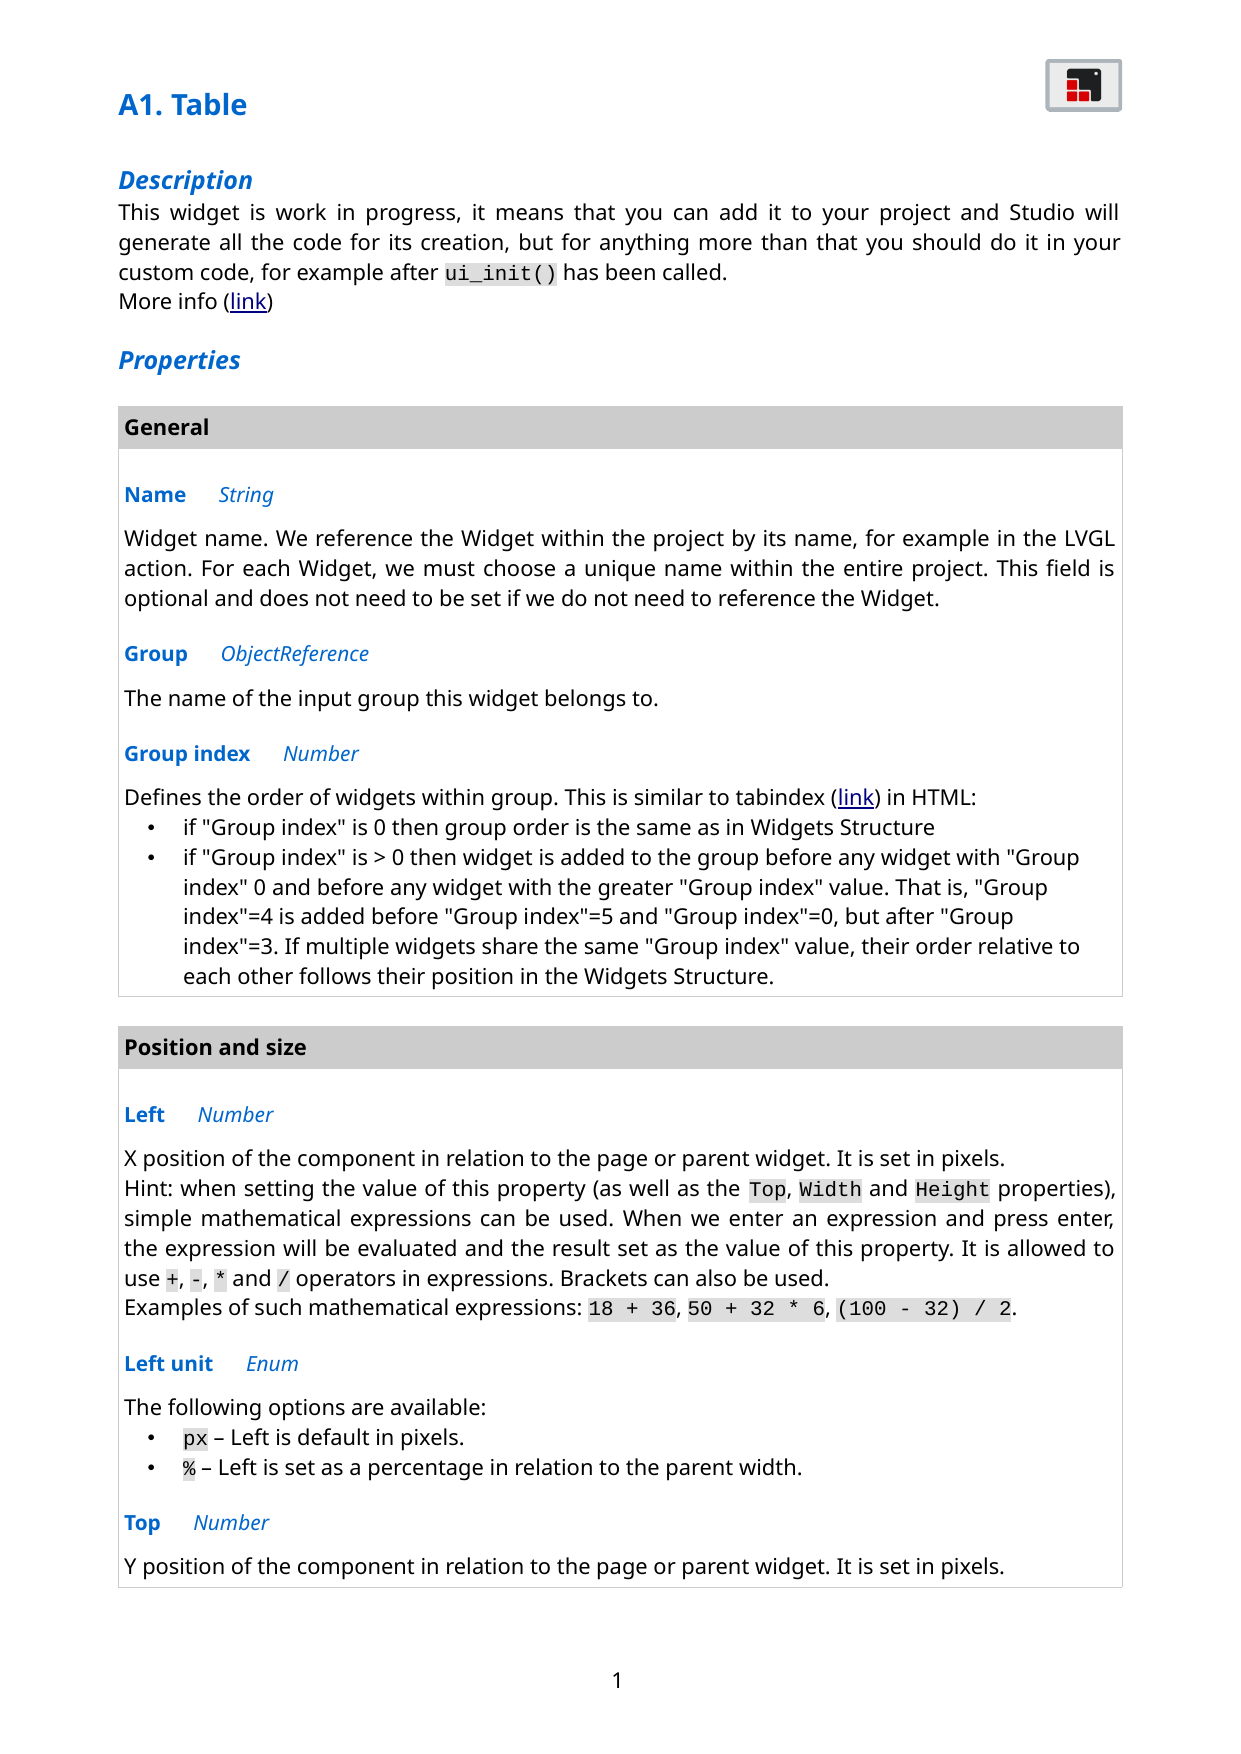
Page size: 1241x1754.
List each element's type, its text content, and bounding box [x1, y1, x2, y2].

subtitle Properties [118, 343, 1122, 377]
subtitle Description [118, 163, 1122, 197]
subtitle Table [118, 84, 1122, 124]
text This widget is work in progress, it means that you can add it to your project and Studio will generate all the code for its creation, but for anything more than that you should do it in your custom code, for example after ui_init() has been called. [118, 197, 1122, 286]
table_header Position and size [119, 1027, 1122, 1068]
picture [1045, 59, 1123, 112]
text More info (link) [118, 286, 1122, 316]
table_cell Left Number X position of the component in relation to the page or parent widget. It is set in pixels. Hint: when setting the value of this property (as well as the Top, Width and Height properties), simple mathematical expressions can be used. When we enter an expression and press enter, the expression will be evaluated and the result set as the value of this property. It is allowed to use +, -, * and / operators in expressions. Brackets can also be used. Examples of such mathematical expressions: 18 + 36, 50 + 32 * 6, (100 - 32) / 2. Left unit Enum The following options are available: px – Left is default in pixels. % – Left is set as a percentage in relation to the parent width. Top Number Y position of the component in relation to the page or parent widget. It is set in pixels. [119, 1069, 1122, 1587]
table_cell Name String Widget name. We reference the Widget within the project by its name, for example in the LVGL action. For each Widget, we must choose a unique name within the entire project. This field is optional and does not need to be set if we do not need to reference the Widget. Group ObjectReference The name of the input group this widget belongs to. Group index Number Defines the order of widgets within group. This is similar to tabindex (link) in HTML: if "Group index" is 0 then group order is the same as in Widgets Structure if "Group index" is > 0 then widget is added to the group before any widget with "Group index" 0 and before any widget with the greater "Group index" value. That is, "Group index"=4 is added before "Group index"=5 and "Group index"=0, but after "Group index"=3. If multiple widgets share the same "Group index" value, their order relative to each other follows their position in the Widgets Structure. [119, 449, 1122, 996]
table_header General [119, 407, 1122, 448]
